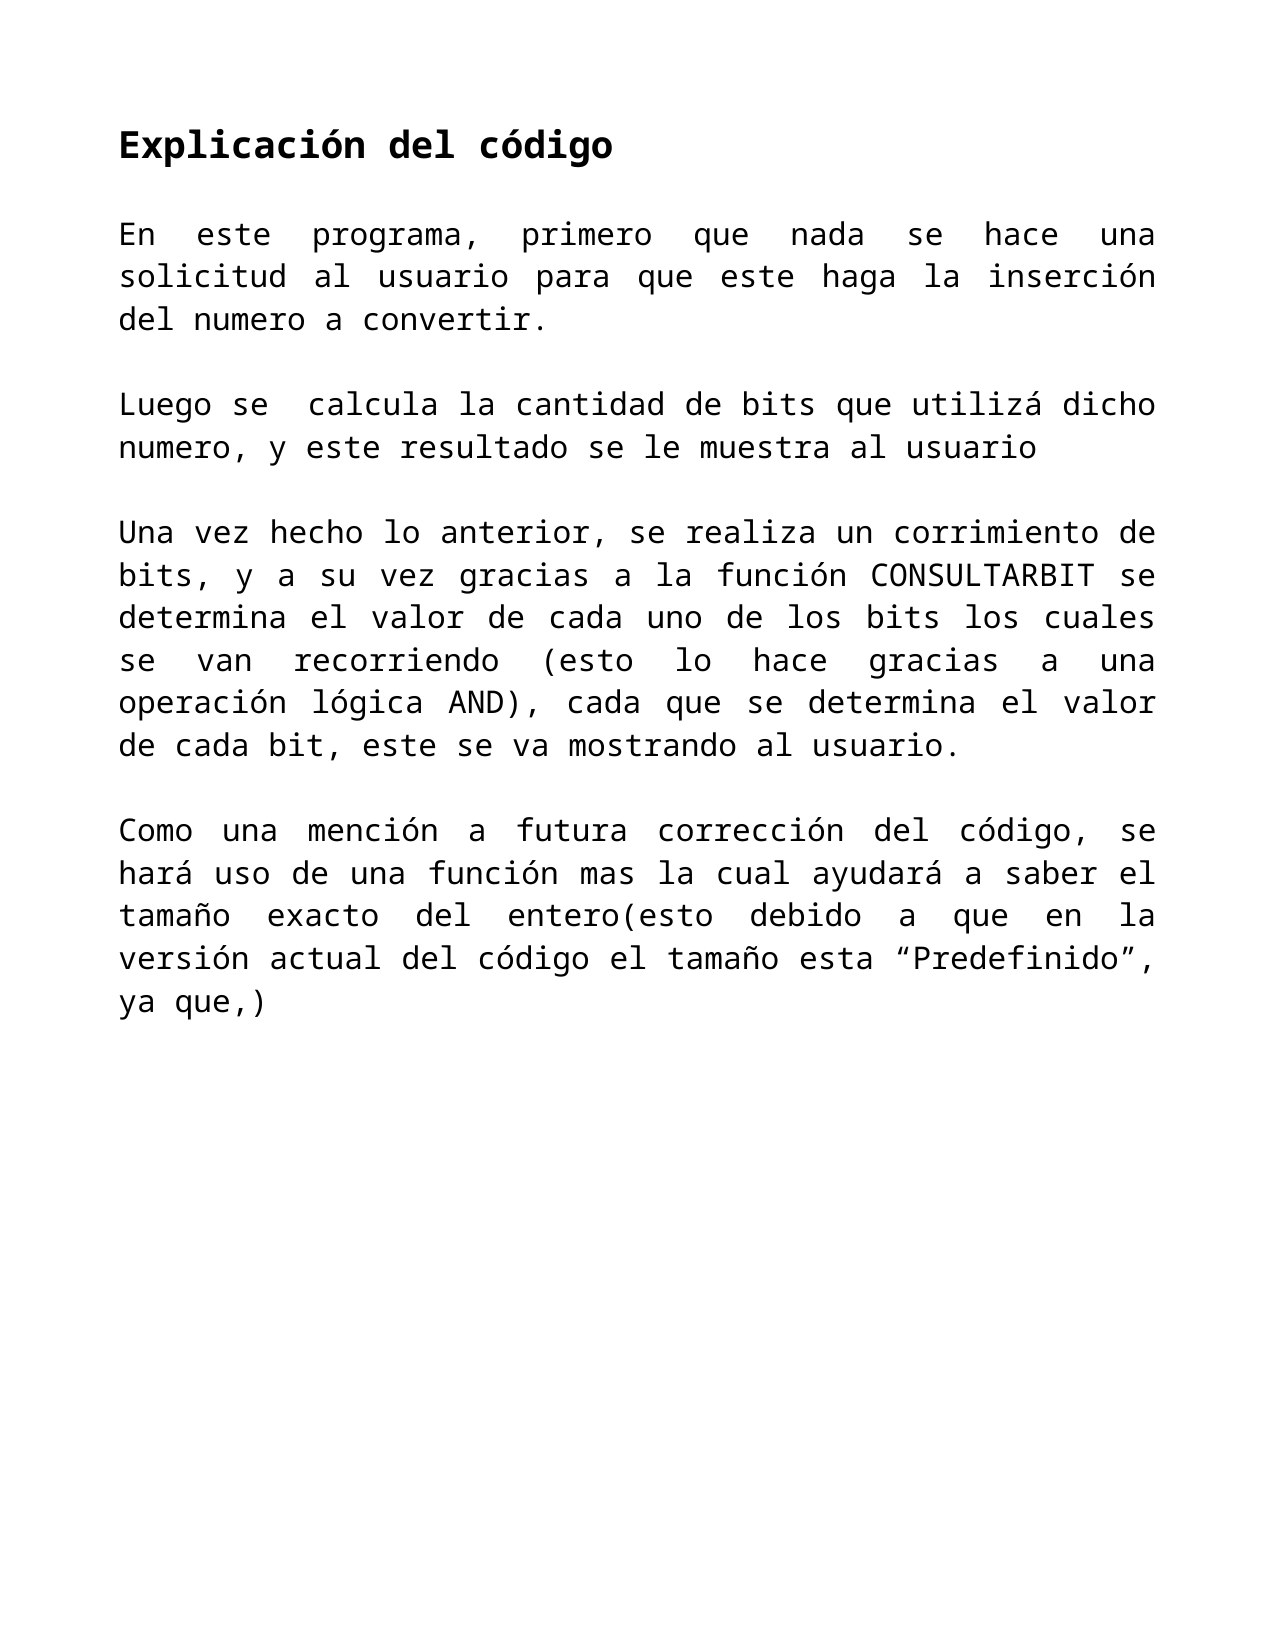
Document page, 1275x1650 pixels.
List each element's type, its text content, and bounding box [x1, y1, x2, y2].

text En este programa, primero que nada se hace una solicitud al usuario para que este haga la inserción del numero a convertir. [118, 212, 1157, 339]
text Explicación del código [118, 118, 1157, 169]
text Como una mención a futura corrección del código, se hará uso de una función mas la cual ayudará a saber el tamaño exacto del entero(esto debido a que en la versión actual del código el tamaño esta “Predefinido”, ya que,) [118, 808, 1157, 1021]
text Luego se calcula la cantidad de bits que utilizá dicho numero, y este resultado se le muestra al usuario [118, 382, 1157, 467]
text Una vez hecho lo anterior, se realiza un corrimiento de bits, y a su vez gracias a la función CONSULTARBIT se determina el valor de cada uno de los bits los cuales se van recorriendo (esto lo hace gracias a una operación lógica AND), cada que se determina el valor de cada bit, este se va mostrando al usuario. [118, 510, 1157, 766]
